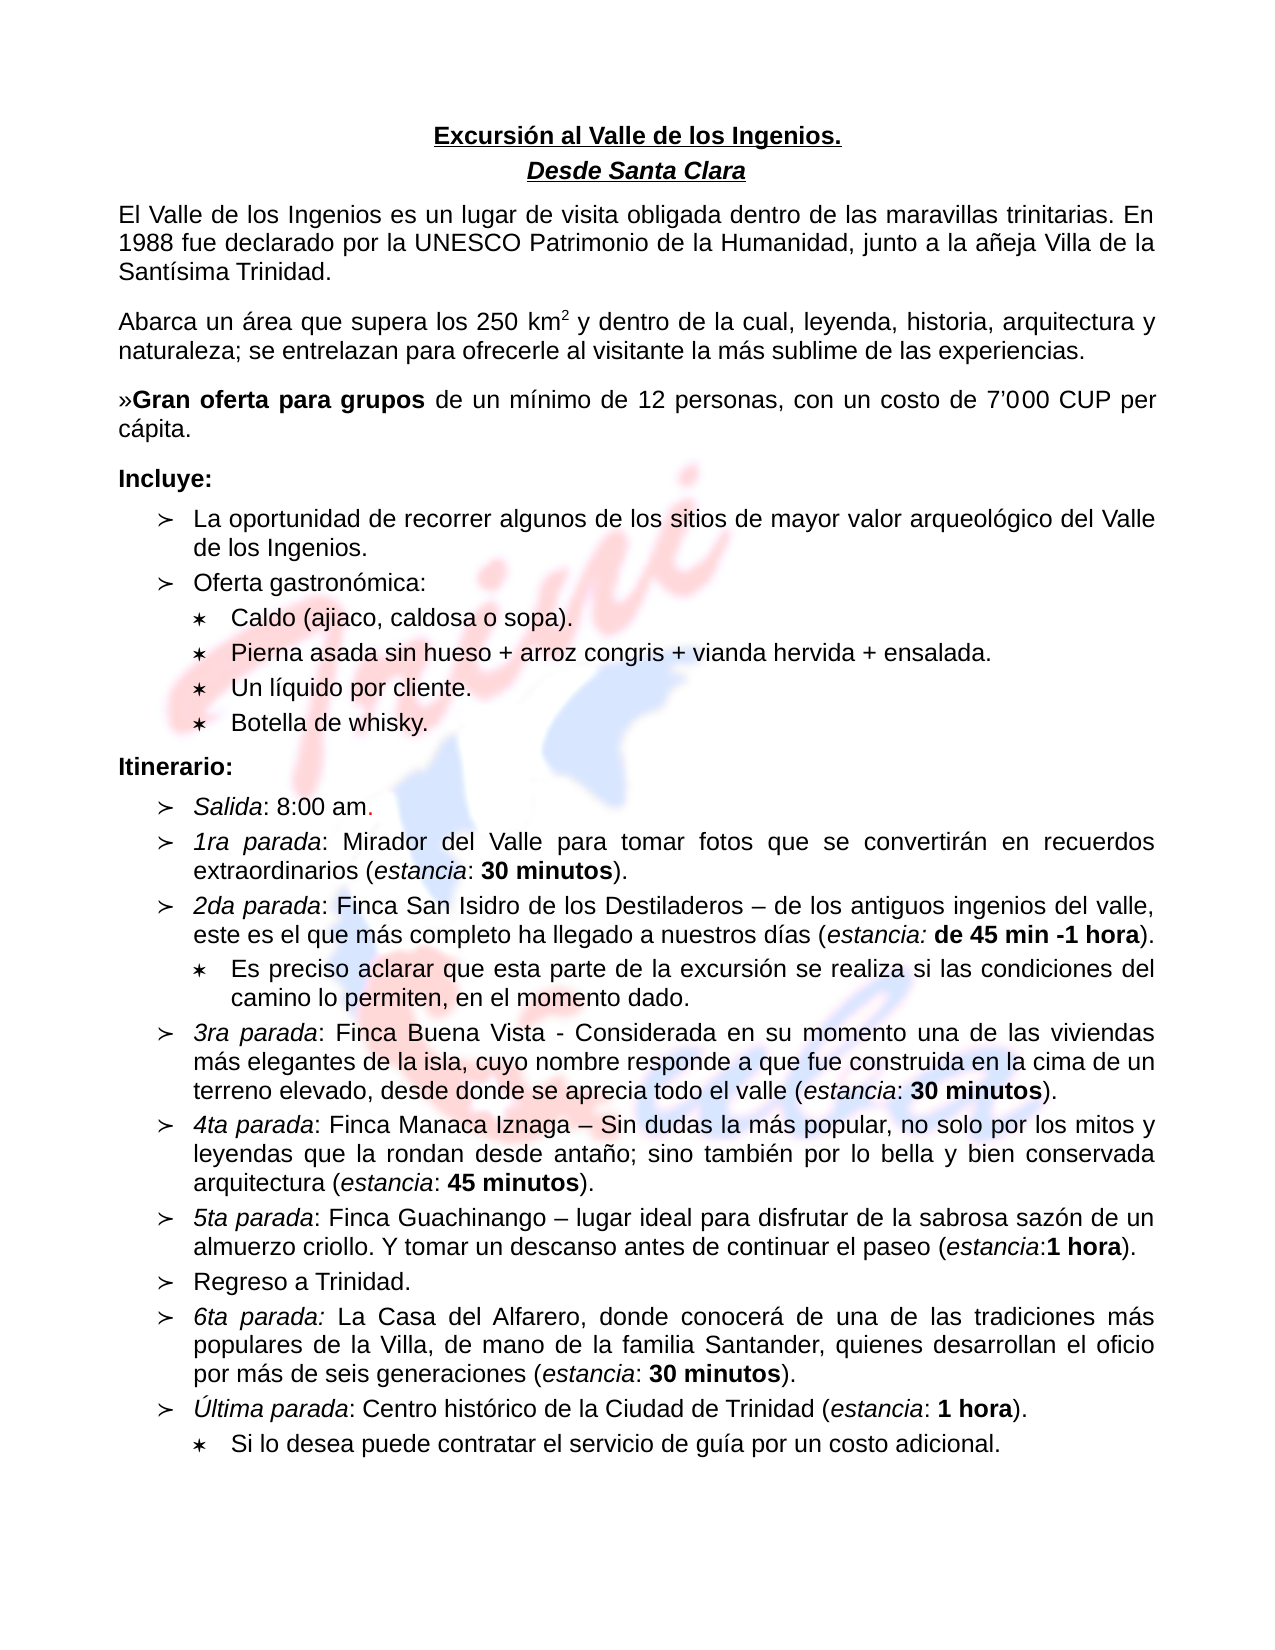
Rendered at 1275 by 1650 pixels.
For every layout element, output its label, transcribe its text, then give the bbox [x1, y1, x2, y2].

text Excursión al Valle de los Ingenios. [118, 121, 1157, 150]
text »Gran oferta para grupos de un mínimo de 12 personas, con un costo de 7’000 CUP per cápita. [118, 385, 1157, 443]
list 5ta parada: Finca Guachinango – lugar ideal para disfrutar de la sabrosa sazón de un almuerzo criollo. Y tomar un descanso antes de continuar el paseo (estancia:1 hora). [156, 1203, 1157, 1261]
text Incluye: [118, 464, 127, 492]
text Itinerario: [118, 752, 127, 780]
list Si lo desea puede contratar el servicio de guía por un costo adicional. [193, 1429, 1157, 1458]
text El Valle de los Ingenios es un lugar de visita obligada dentro de las maravillas trinitarias. En 1988 fue declarado por la UNESCO Patrimonio de la Humanidad, junto a la añeja Villa de la Santísima Trinidad. [118, 200, 1157, 286]
list 6ta parada: La Casa del Alfarero, donde conocerá de una de las tradiciones más populares de la Villa, de mano de la familia Santander, quienes desarrollan el oficio por más de seis generaciones (estancia: 30 minutos). [156, 1302, 1157, 1388]
text Itinerario: [1148, 752, 1157, 780]
text Abarca un área que supera los 250 km2 y dentro de la cual, leyenda, historia, arquitectura y naturaleza; se entrelazan para ofrecerle al visitante la más sublime de las experiencias. [118, 307, 1157, 364]
list Última parada: Centro histórico de la Ciudad de Trinidad (estancia: 1 hora). [156, 1394, 1157, 1423]
text Incluye: [1148, 464, 1157, 492]
list Regreso a Trinidad. [156, 1267, 1157, 1296]
text Desde Santa Clara [118, 156, 1157, 185]
